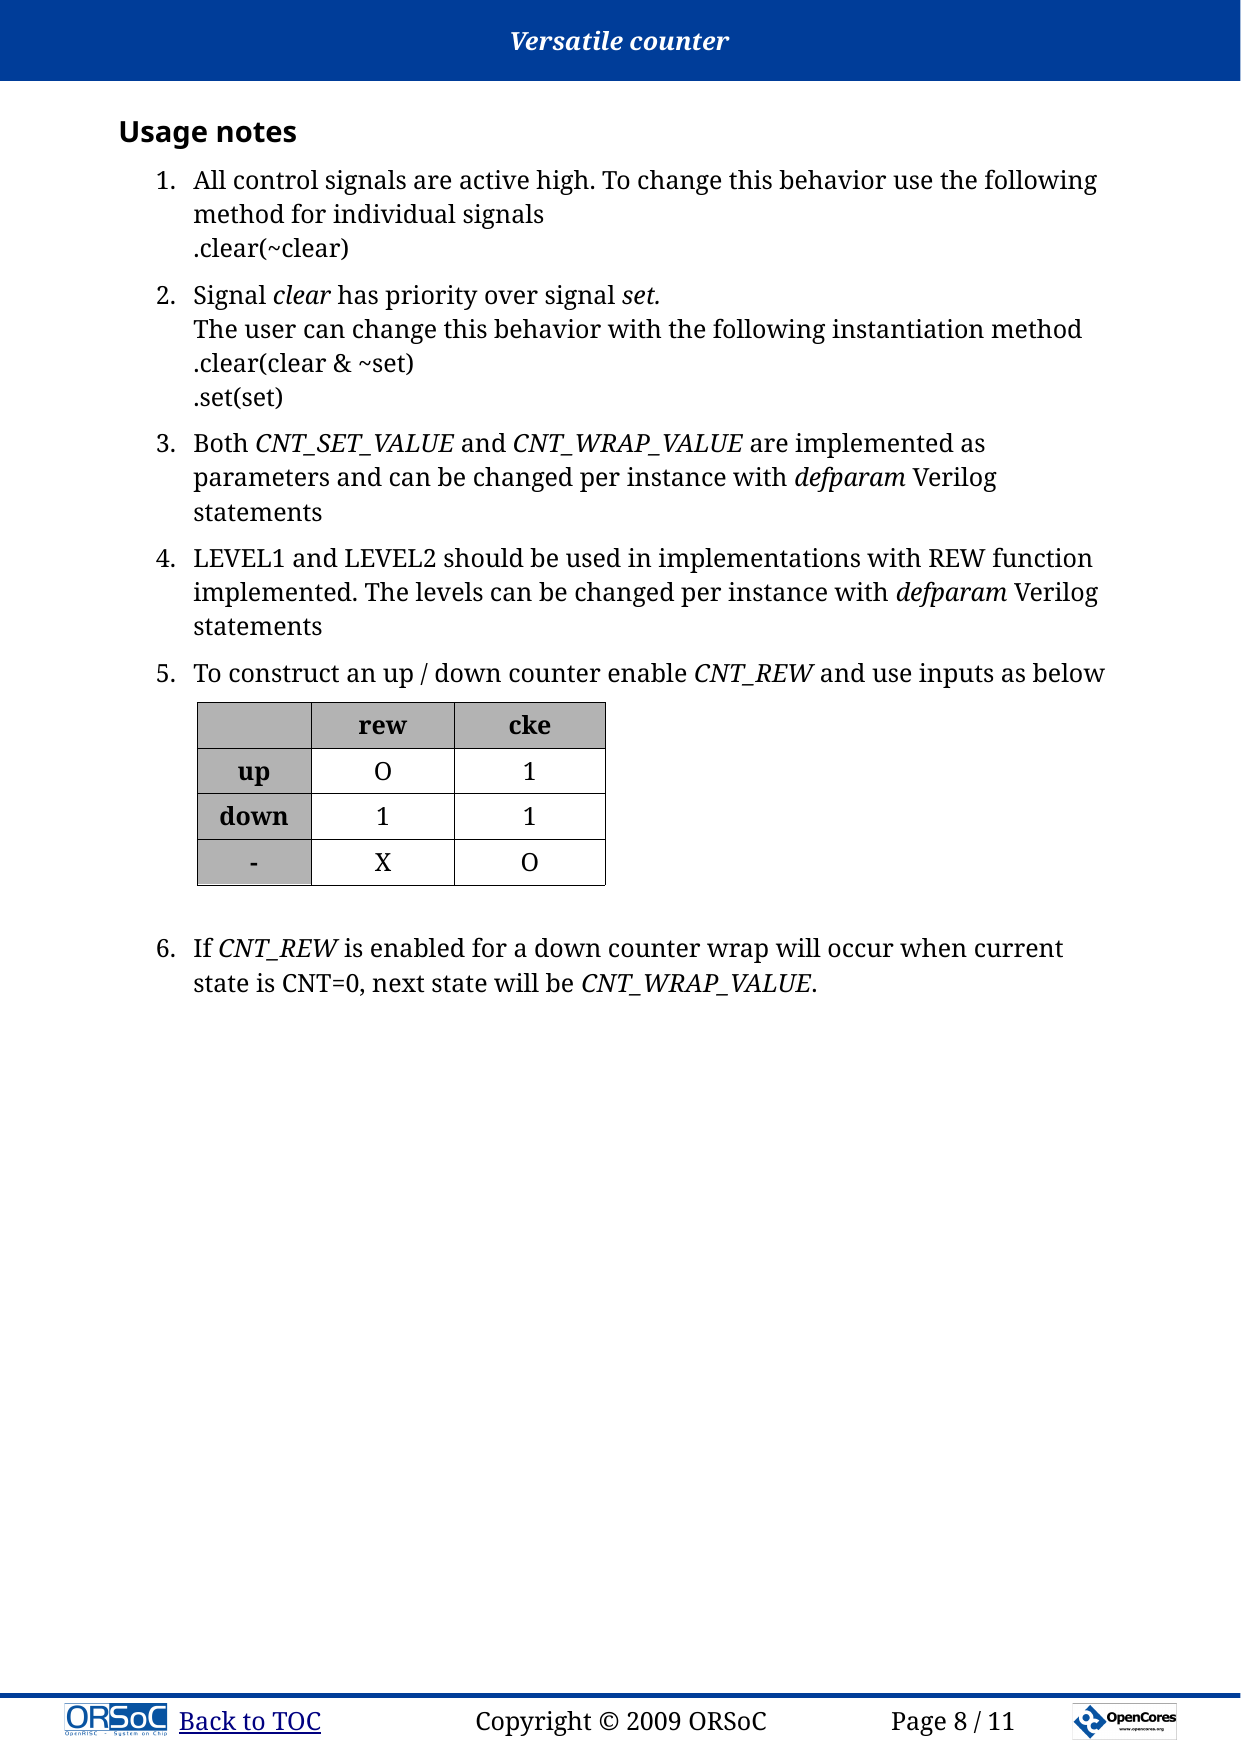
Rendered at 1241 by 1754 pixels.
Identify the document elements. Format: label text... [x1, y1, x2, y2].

table_header rew [312, 703, 454, 748]
table_header [198, 703, 311, 748]
table_cell up [198, 749, 311, 793]
list LEVEL1 and LEVEL2 should be used in implementations with REW function implemented. The levels can be changed per instance with defparam Verilog statements [156, 541, 1122, 643]
table_header cke [455, 703, 605, 748]
list Signal clear has priority over signal set. The user can change this behavior with the following instantiation method .clear(clear & ~set) .set(set) [156, 277, 1122, 413]
list To construct an up / down counter enable CNT_REW and use inputs as below [156, 655, 1122, 689]
table_cell O [455, 840, 605, 884]
table_cell down [198, 794, 311, 839]
table_cell 1 [312, 794, 454, 839]
table_cell 1 [455, 749, 605, 793]
table_cell X [312, 840, 454, 884]
list Both CNT_SET_VALUE and CNT_WRAP_VALUE are implemented as parameters and can be changed per instance with defparam Verilog statements [156, 426, 1122, 528]
table_cell O [312, 749, 454, 793]
subtitle Usage notes [118, 111, 1122, 151]
table_cell - [198, 840, 311, 884]
picture [64, 1703, 168, 1736]
list All control signals are active high. To change this behavior use the following method for individual signals .clear(~clear) [156, 163, 1122, 265]
table_cell 1 [455, 794, 605, 839]
list If CNT_REW is enabled for a down counter wrap will occur when current state is CNT=0, next state will be CNT_WRAP_VALUE. [156, 931, 1122, 999]
picture [1072, 1703, 1177, 1740]
